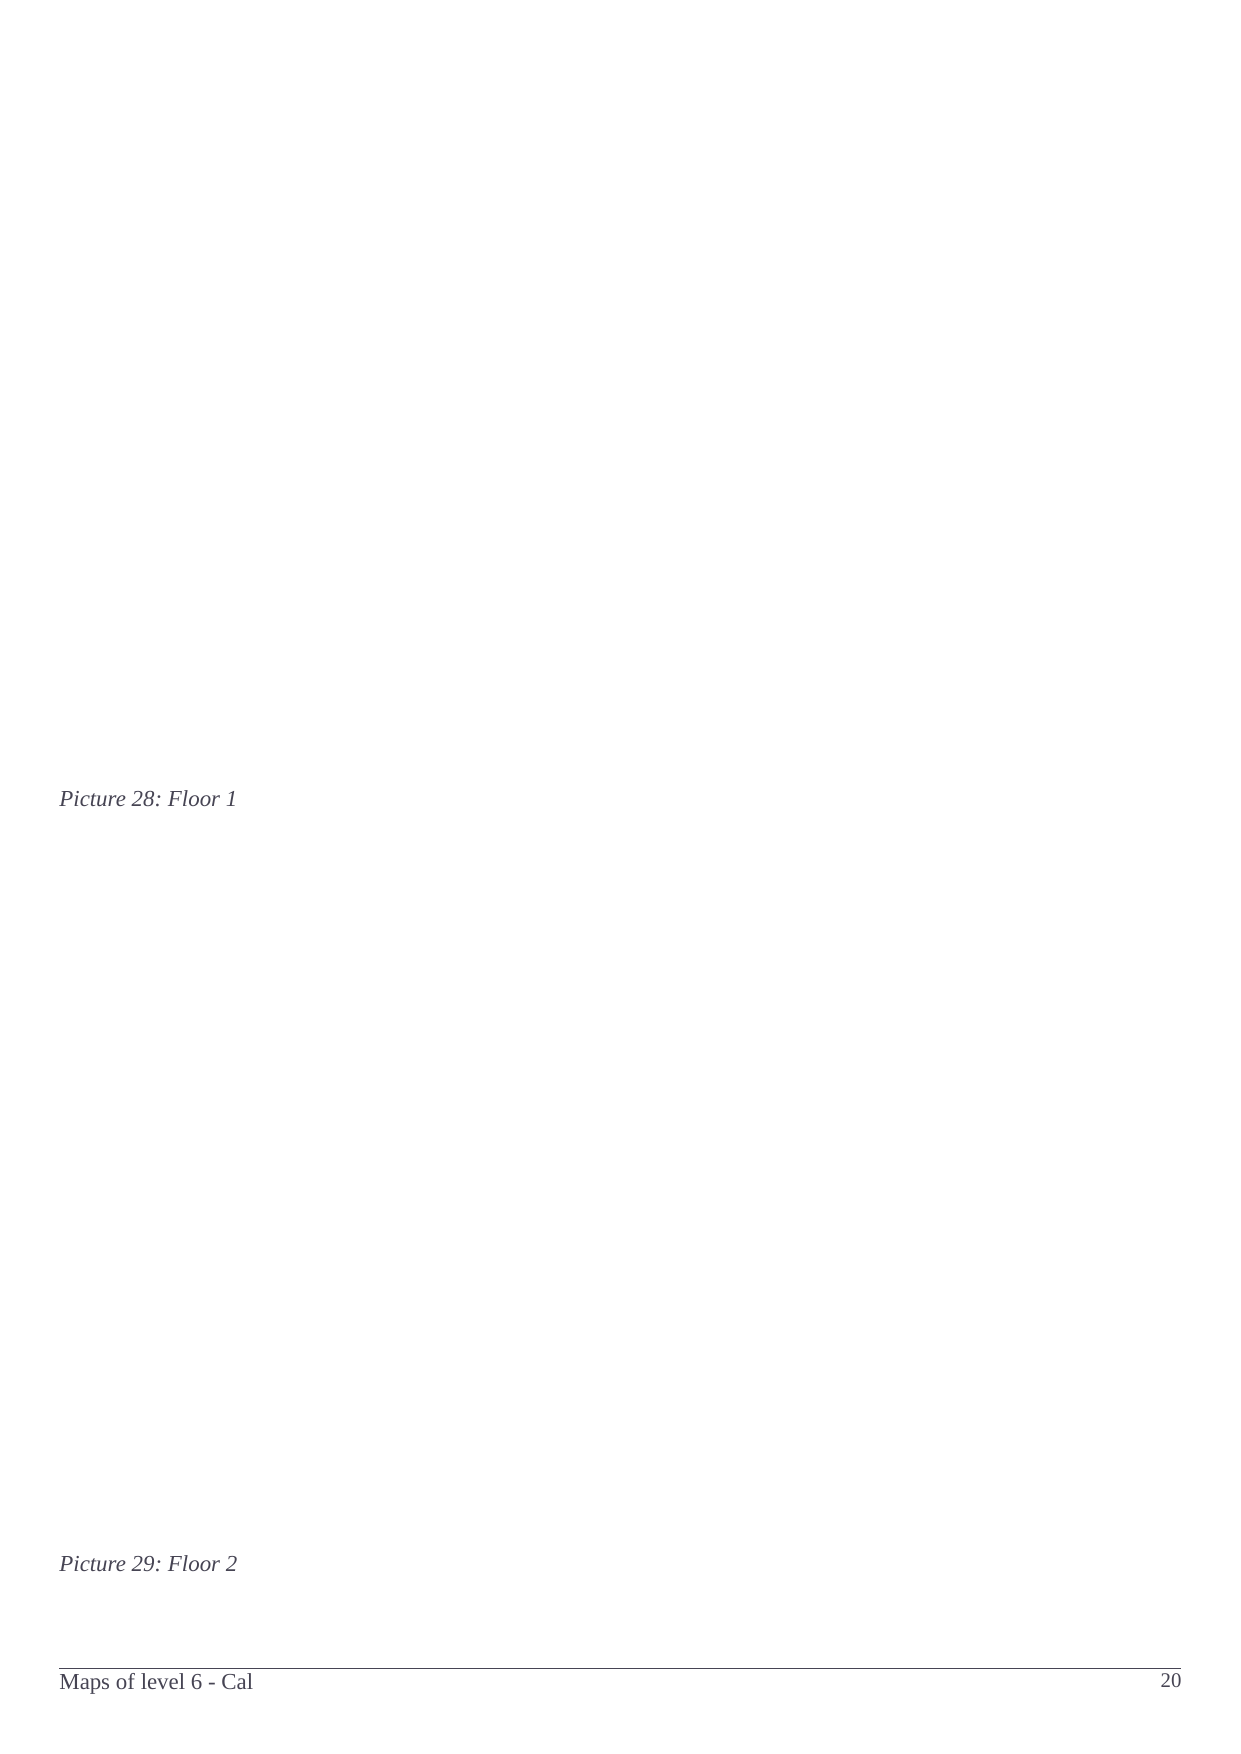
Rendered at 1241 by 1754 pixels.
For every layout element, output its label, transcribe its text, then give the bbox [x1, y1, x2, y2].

text Picture 29: Floor 2 [59, 837, 1005, 1577]
text Picture 28: Floor 1 [59, 72, 966, 812]
